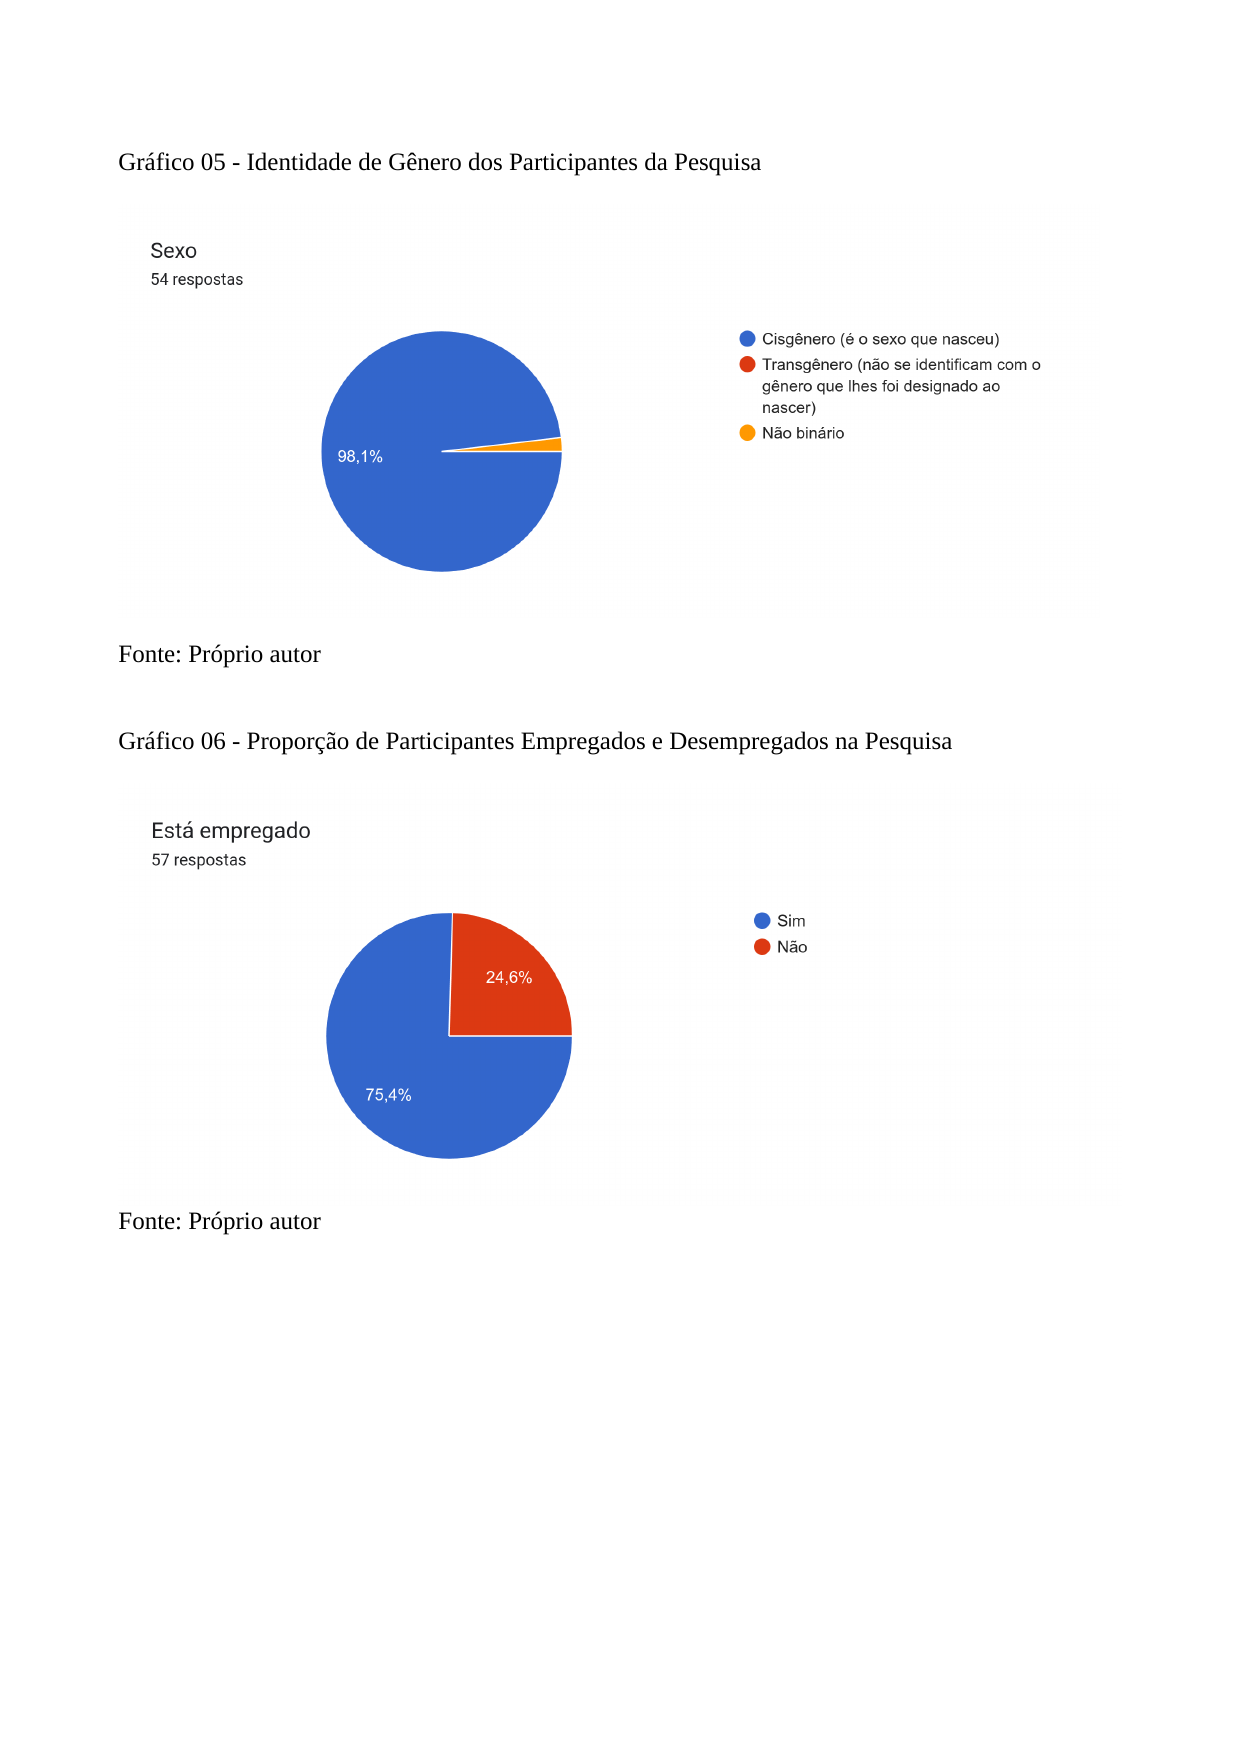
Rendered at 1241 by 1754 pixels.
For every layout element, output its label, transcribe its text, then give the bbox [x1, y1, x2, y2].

text Gráfico 05 - Identidade de Gênero dos Participantes da Pesquisa [118, 147, 1122, 176]
text Fonte: Próprio autor [118, 1206, 1122, 1235]
picture [118, 204, 1100, 618]
text Fonte: Próprio autor [118, 639, 1122, 668]
picture [118, 783, 1123, 1206]
text Gráfico 06 - Proporção de Participantes Empregados e Desempregados na Pesquisa [118, 726, 1122, 754]
